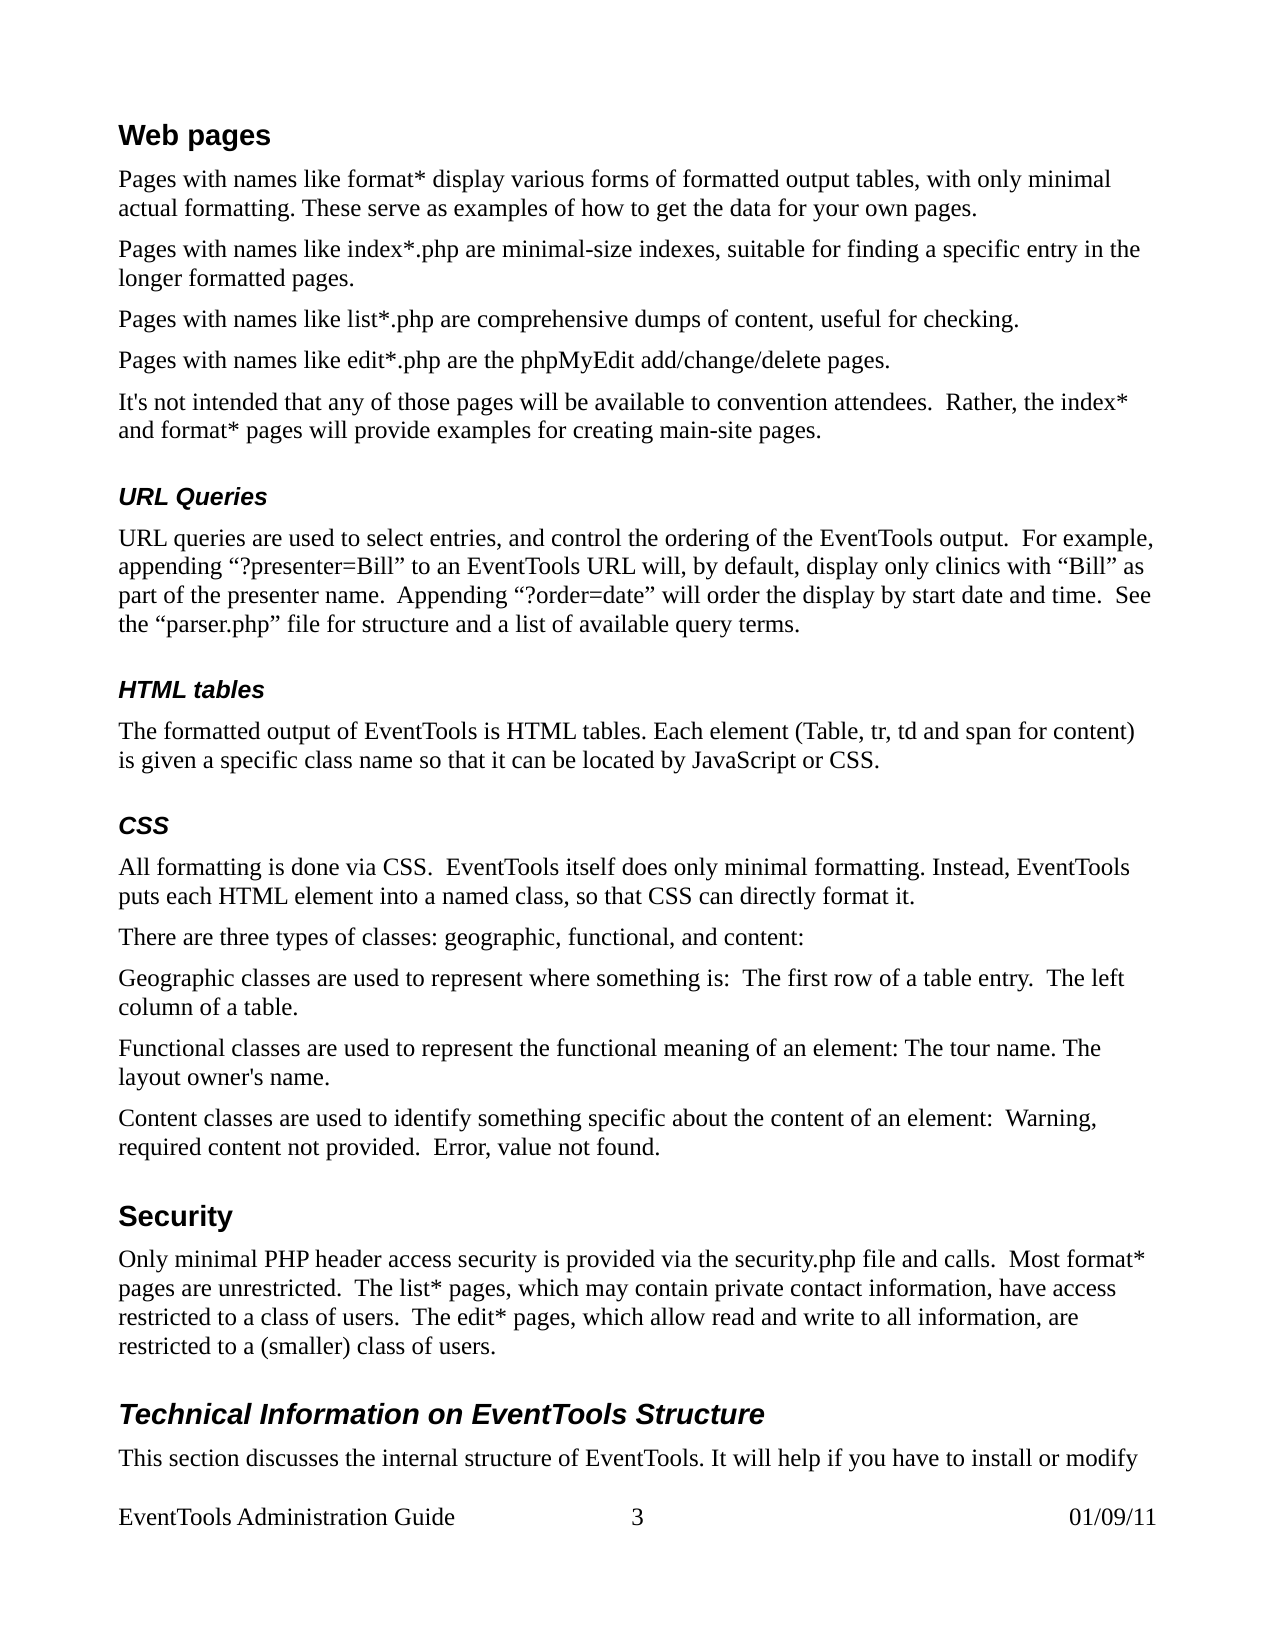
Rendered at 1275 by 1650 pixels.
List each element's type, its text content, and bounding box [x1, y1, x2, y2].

text It's not intended that any of those pages will be available to convention attendees. Rather, the index* and format* pages will provide examples for creating main-site pages. [118, 387, 1157, 444]
text Pages with names like format* display various forms of formatted output tables, with only minimal actual formatting. These serve as examples of how to get the data for your own pages. [118, 164, 1157, 222]
text Content classes are used to identify something specific about the content of an element: Warning, required content not provided. Error, value not found. [118, 1103, 1157, 1161]
text All formatting is done via CSS. EventTools itself does only minimal formatting. Instead, EventTools puts each HTML element into a named class, so that CSS can directly format it. [118, 852, 1157, 910]
text Only minimal PHP header access security is provided via the security.php file and calls. Most format* pages are unrestricted. The list* pages, which may contain private contact information, have access restricted to a class of users. The edit* pages, which allow read and write to all information, are restricted to a (smaller) class of users. [118, 1244, 1157, 1359]
text Geographic classes are used to represent where something is: The first row of a table entry. The left column of a table. [118, 963, 1157, 1021]
text Pages with names like list*.php are comprehensive dumps of content, useful for checking. [118, 304, 1157, 333]
subtitle HTML tables [118, 675, 1157, 704]
text There are three types of classes: geographic, functional, and content: [118, 922, 1157, 951]
subtitle URL Queries [118, 482, 1157, 510]
subtitle Technical Information on EventTools Structure [118, 1397, 1157, 1431]
subtitle CSS [118, 811, 1157, 840]
text Pages with names like edit*.php are the phpMyEdit add/change/delete pages. [118, 345, 1157, 374]
text This section discusses the internal structure of EventTools. It will help if you have to install or modify [118, 1443, 1157, 1472]
text URL queries are used to select entries, and control the ordering of the EventTools output. For example, appending “?presenter=Bill” to an EventTools URL will, by default, display only clinics with “Bill” as part of the presenter name. Appending “?order=date” will order the display by start date and time. See the “parser.php” file for structure and a list of available query terms. [118, 523, 1157, 638]
text The formatted output of EventTools is HTML tables. Each element (Table, tr, td and span for content) is given a specific class name so that it can be located by JavaScript or CSS. [118, 716, 1157, 774]
subtitle Security [118, 1198, 1157, 1232]
text Pages with names like index*.php are minimal-size indexes, suitable for finding a specific entry in the longer formatted pages. [118, 234, 1157, 292]
text Functional classes are used to represent the functional meaning of an element: The tour name. The layout owner's name. [118, 1033, 1157, 1091]
subtitle Web pages [118, 118, 1157, 152]
